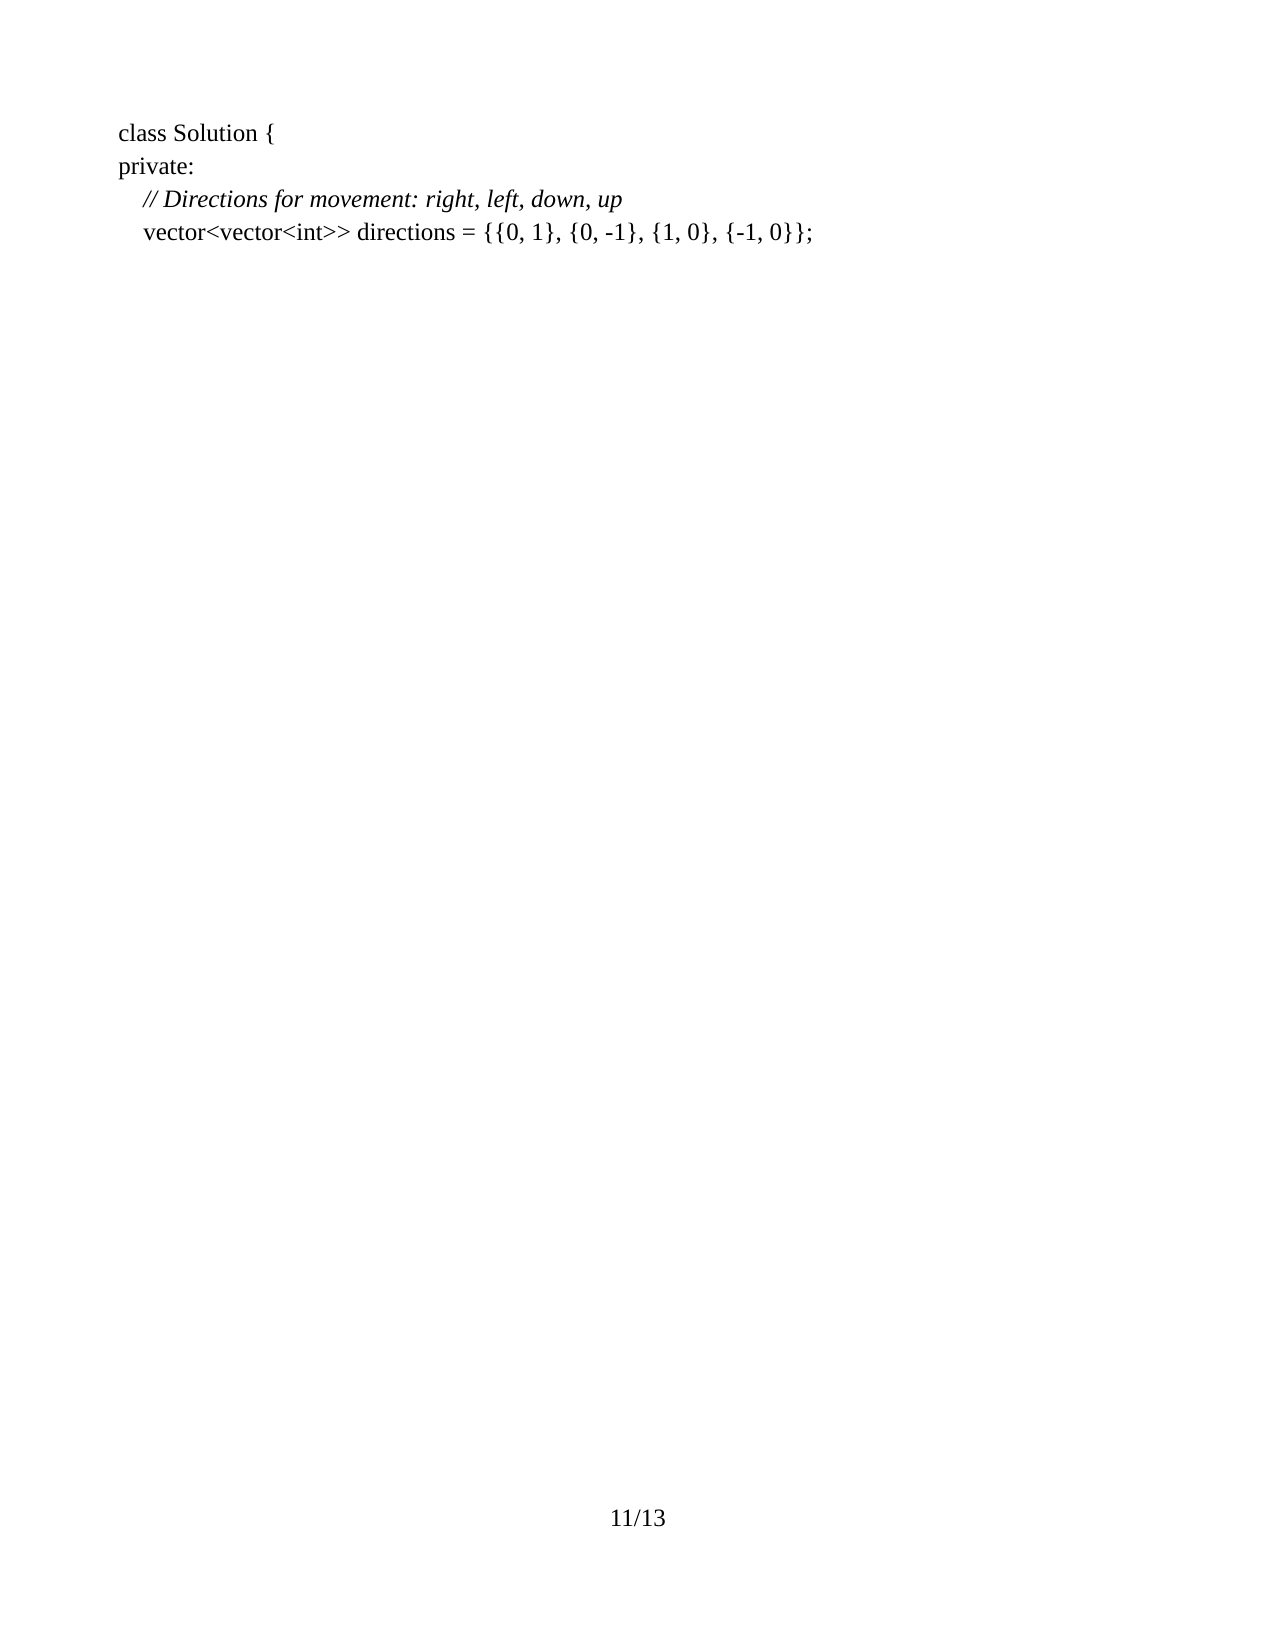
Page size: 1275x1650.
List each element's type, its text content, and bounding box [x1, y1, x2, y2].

text vector<vector<int>> directions = {{0, 1}, {0, -1}, {1, 0}, {-1, 0}}; [118, 217, 1157, 246]
text private: [118, 151, 1157, 180]
text // Directions for movement: right, left, down, up [118, 184, 1157, 213]
text class Solution { [118, 118, 1157, 147]
